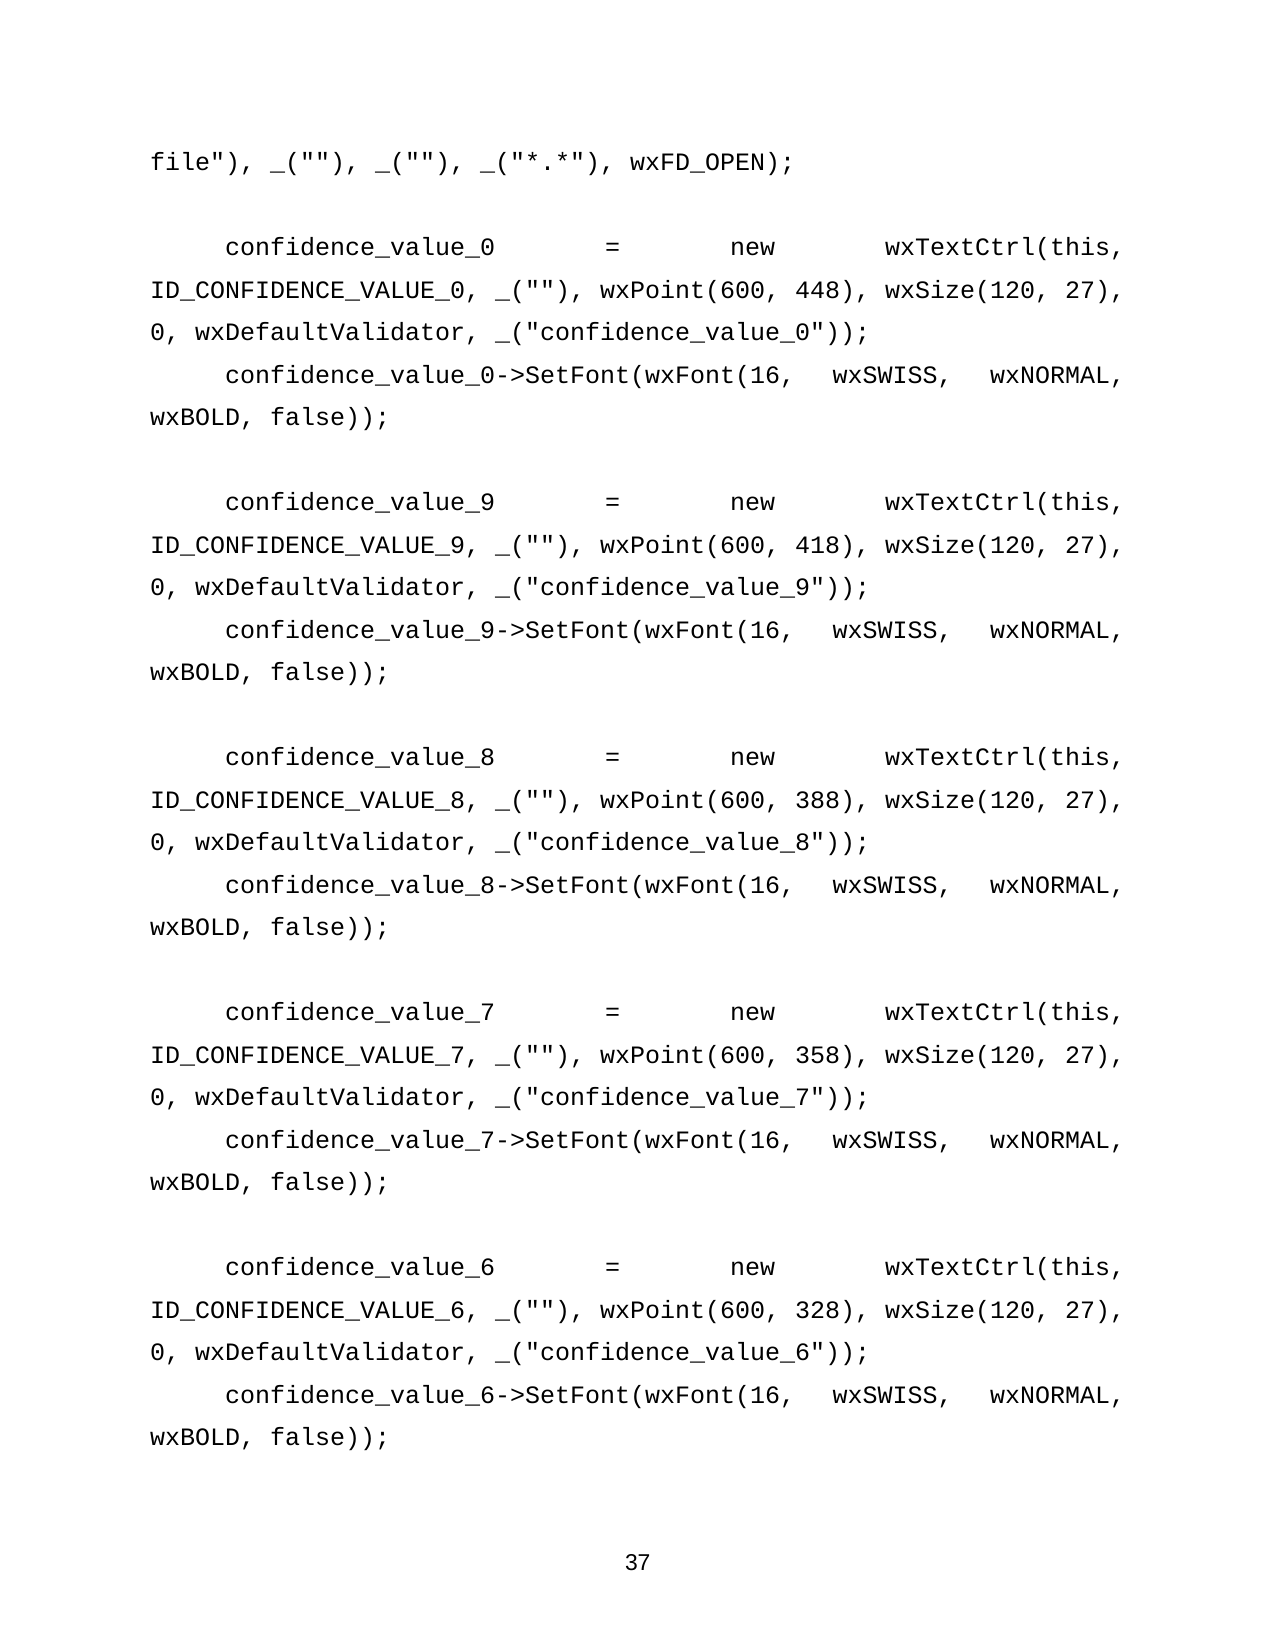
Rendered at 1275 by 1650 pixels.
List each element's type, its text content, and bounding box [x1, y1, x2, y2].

text confidence_value_7->SetFont(wxFont(16, wxSWISS, wxNORMAL, wxBOLD, false)); [150, 1127, 1125, 1198]
text confidence_value_9 = new wxTextCtrl(this, ID_CONFIDENCE_VALUE_9, _(""), wxPoint(600, 418), wxSize(120, 27), 0, wxDefaultValidator, _("confidence_value_9")); [150, 490, 1125, 603]
text confidence_value_9->SetFont(wxFont(16, wxSWISS, wxNORMAL, wxBOLD, false)); [150, 617, 1125, 688]
text confidence_value_6->SetFont(wxFont(16, wxSWISS, wxNORMAL, wxBOLD, false)); [150, 1382, 1125, 1453]
text confidence_value_7 = new wxTextCtrl(this, ID_CONFIDENCE_VALUE_7, _(""), wxPoint(600, 358), wxSize(120, 27), 0, wxDefaultValidator, _("confidence_value_7")); [150, 1000, 1125, 1113]
text confidence_value_6 = new wxTextCtrl(this, ID_CONFIDENCE_VALUE_6, _(""), wxPoint(600, 328), wxSize(120, 27), 0, wxDefaultValidator, _("confidence_value_6")); [150, 1255, 1125, 1368]
text confidence_value_0->SetFont(wxFont(16, wxSWISS, wxNORMAL, wxBOLD, false)); [150, 362, 1125, 433]
text confidence_value_8->SetFont(wxFont(16, wxSWISS, wxNORMAL, wxBOLD, false)); [150, 872, 1125, 943]
text file"), _(""), _(""), _("*.*"), wxFD_OPEN); [150, 150, 1125, 178]
text confidence_value_0 = new wxTextCtrl(this, ID_CONFIDENCE_VALUE_0, _(""), wxPoint(600, 448), wxSize(120, 27), 0, wxDefaultValidator, _("confidence_value_0")); [150, 235, 1125, 348]
text confidence_value_8 = new wxTextCtrl(this, ID_CONFIDENCE_VALUE_8, _(""), wxPoint(600, 388), wxSize(120, 27), 0, wxDefaultValidator, _("confidence_value_8")); [150, 745, 1125, 858]
